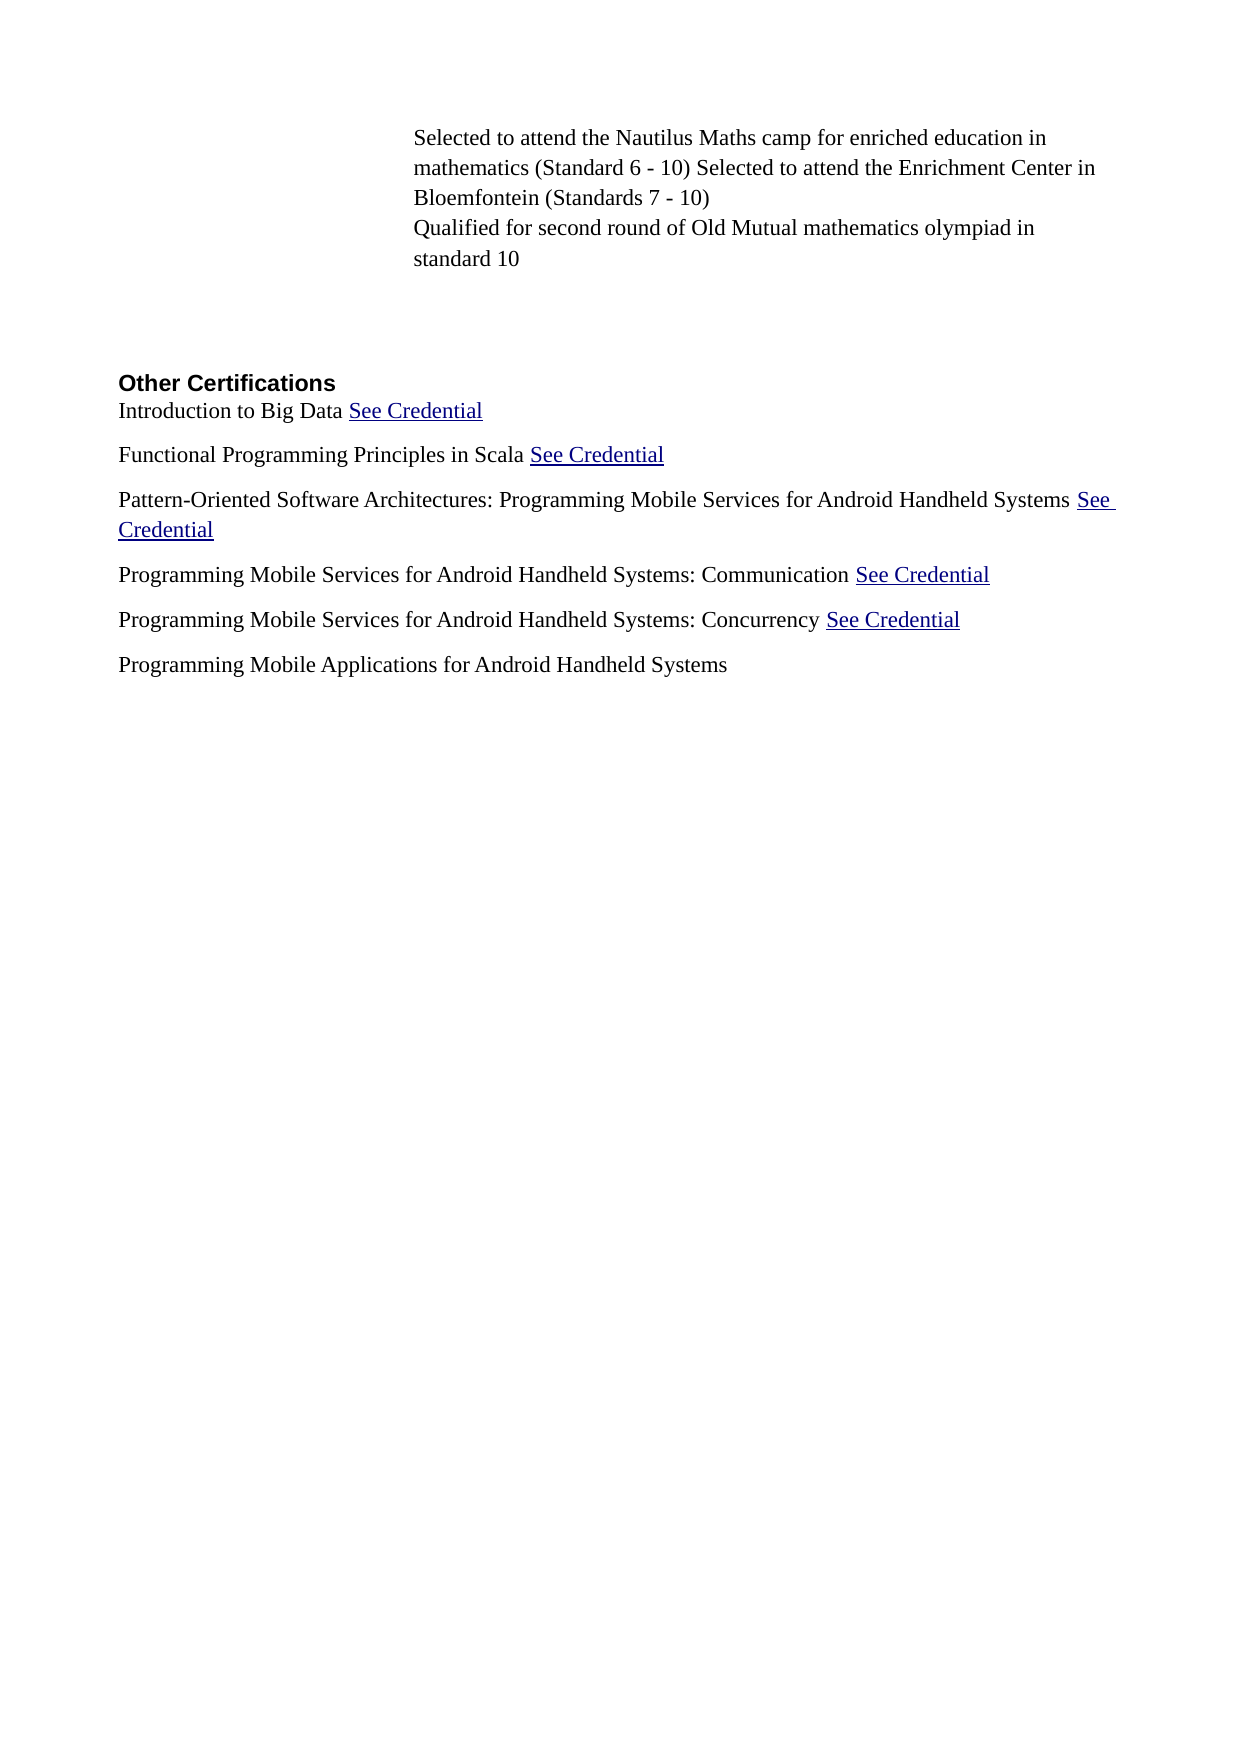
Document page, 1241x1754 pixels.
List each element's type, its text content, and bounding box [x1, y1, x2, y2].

text Programming Mobile Applications for Android Handheld Systems [118, 651, 1122, 677]
text Functional Programming Principles in Scala See Credential [118, 442, 1122, 468]
table_cell Selected to attend the Nautilus Maths camp for enriched education in mathematics (Standard 6 - 10) Selected to attend the Enrichment Center in Bloemfontein (Standards 7 - 10) Qualified for second round of Old Mutual mathematics olympiad in standard 10 [408, 118, 1122, 295]
text Pattern-Oriented Software Architectures: Programming Mobile Services for Android Handheld Systems See Credential [118, 486, 1122, 543]
text Introduction to Big Data See Credential [118, 397, 1122, 423]
subtitle Other Certifications [118, 369, 1122, 396]
table_cell [118, 118, 408, 295]
text Programming Mobile Services for Android Handheld Systems: Concurrency See Credential [118, 606, 1122, 632]
text Programming Mobile Services for Android Handheld Systems: Communication See Credential [118, 561, 1122, 588]
